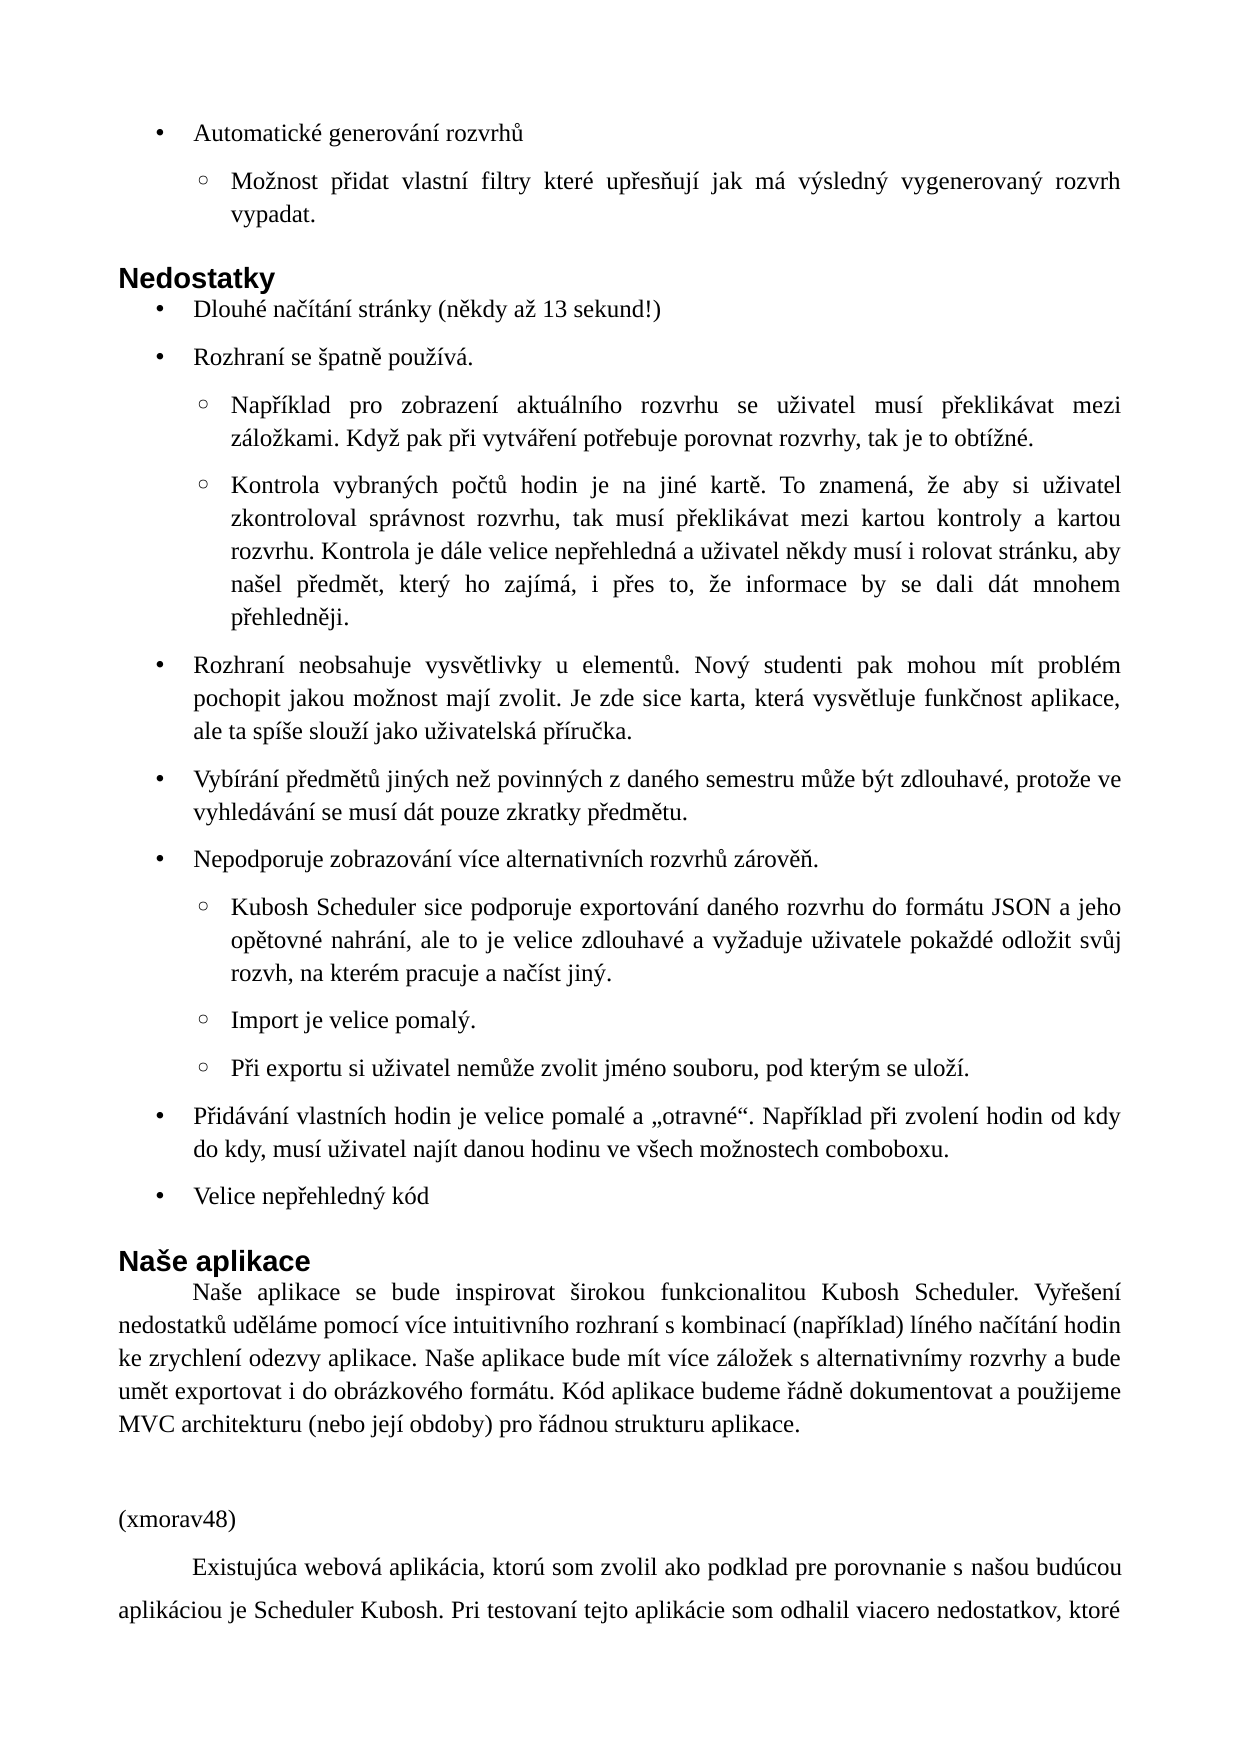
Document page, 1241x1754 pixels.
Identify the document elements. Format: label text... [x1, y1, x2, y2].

list Při exportu si uživatel nemůže zvolit jméno souboru, pod kterým se uloží. [193, 1053, 1122, 1082]
list Rozhraní neobsahuje vysvětlivky u elementů. Nový studenti pak mohou mít problém pochopit jakou možnost mají zvolit. Je zde sice karta, která vysvětluje funkčnost aplikace, ale ta spíše slouží jako uživatelská příručka. [156, 650, 1122, 745]
list Možnost přidat vlastní filtry které upřesňují jak má výsledný vygenerovaný rozvrh vypadat. [193, 166, 1122, 227]
list Například pro zobrazení aktuálního rozvrhu se uživatel musí překlikávat mezi záložkami. Když pak při vytváření potřebuje porovnat rozvrhy, tak je to obtížné. [193, 390, 1122, 451]
list Kubosh Scheduler sice podporuje exportování daného rozvrhu do formátu JSON a jeho opětovné nahrání, ale to je velice zdlouhavé a vyžaduje uživatele pokaždé odložit svůj rozvh, na kterém pracuje a načíst jiný. [193, 892, 1122, 987]
list Dlouhé načítání stránky (někdy až 13 sekund!) [156, 294, 1122, 323]
list Velice nepřehledný kód [156, 1181, 1122, 1210]
text Nedostatky [118, 261, 1122, 294]
list Nepodporuje zobrazování více alternativních rozvrhů zárověň. [156, 844, 1122, 873]
list Kontrola vybraných počtů hodin je na jiné kartě. To znamená, že aby si uživatel zkontroloval správnost rozvrhu, tak musí překlikávat mezi kartou kontroly a kartou rozvrhu. Kontrola je dále velice nepřehledná a uživatel někdy musí i rolovat stránku, aby našel předmět, který ho zajímá, i přes to, že informace by se dali dát mnohem přehledněji. [193, 470, 1122, 631]
list Rozhraní se špatně používá. [156, 342, 1122, 371]
list Automatické generování rozvrhů [156, 118, 1122, 147]
list Přidávání vlastních hodin je velice pomalé a „otravné“. Například při zvolení hodin od kdy do kdy, musí uživatel najít danou hodinu ve všech možnostech comboboxu. [156, 1101, 1122, 1162]
text Naše aplikace se bude inspirovat širokou funkcionalitou Kubosh Scheduler. Vyřešení nedostatků uděláme pomocí více intuitivního rozhraní s kombinací (například) líného načítání hodin ke zrychlení odezvy aplikace. Naše aplikace bude mít více záložek s alternativnímy rozvrhy a bude umět exportovat i do obrázkového formátu. Kód aplikace budeme řádně dokumentovat a použijeme MVC architekturu (nebo její obdoby) pro řádnou strukturu aplikace. [118, 1277, 1122, 1438]
text Existujúca webová aplikácia, ktorú som zvolil ako podklad pre porovnanie s našou budúcou aplikáciou je Scheduler Kubosh. Pri testovaní tejto aplikácie som odhalil viacero nedostatkov, ktoré [118, 1552, 1122, 1624]
list Import je velice pomalý. [193, 1006, 1122, 1034]
list Vybírání předmětů jiných než povinných z daného semestru může být zdlouhavé, protože ve vyhledávání se musí dát pouze zkratky předmětu. [156, 764, 1122, 825]
text Naše aplikace [118, 1243, 1122, 1277]
text (xmorav48) [118, 1504, 1122, 1533]
